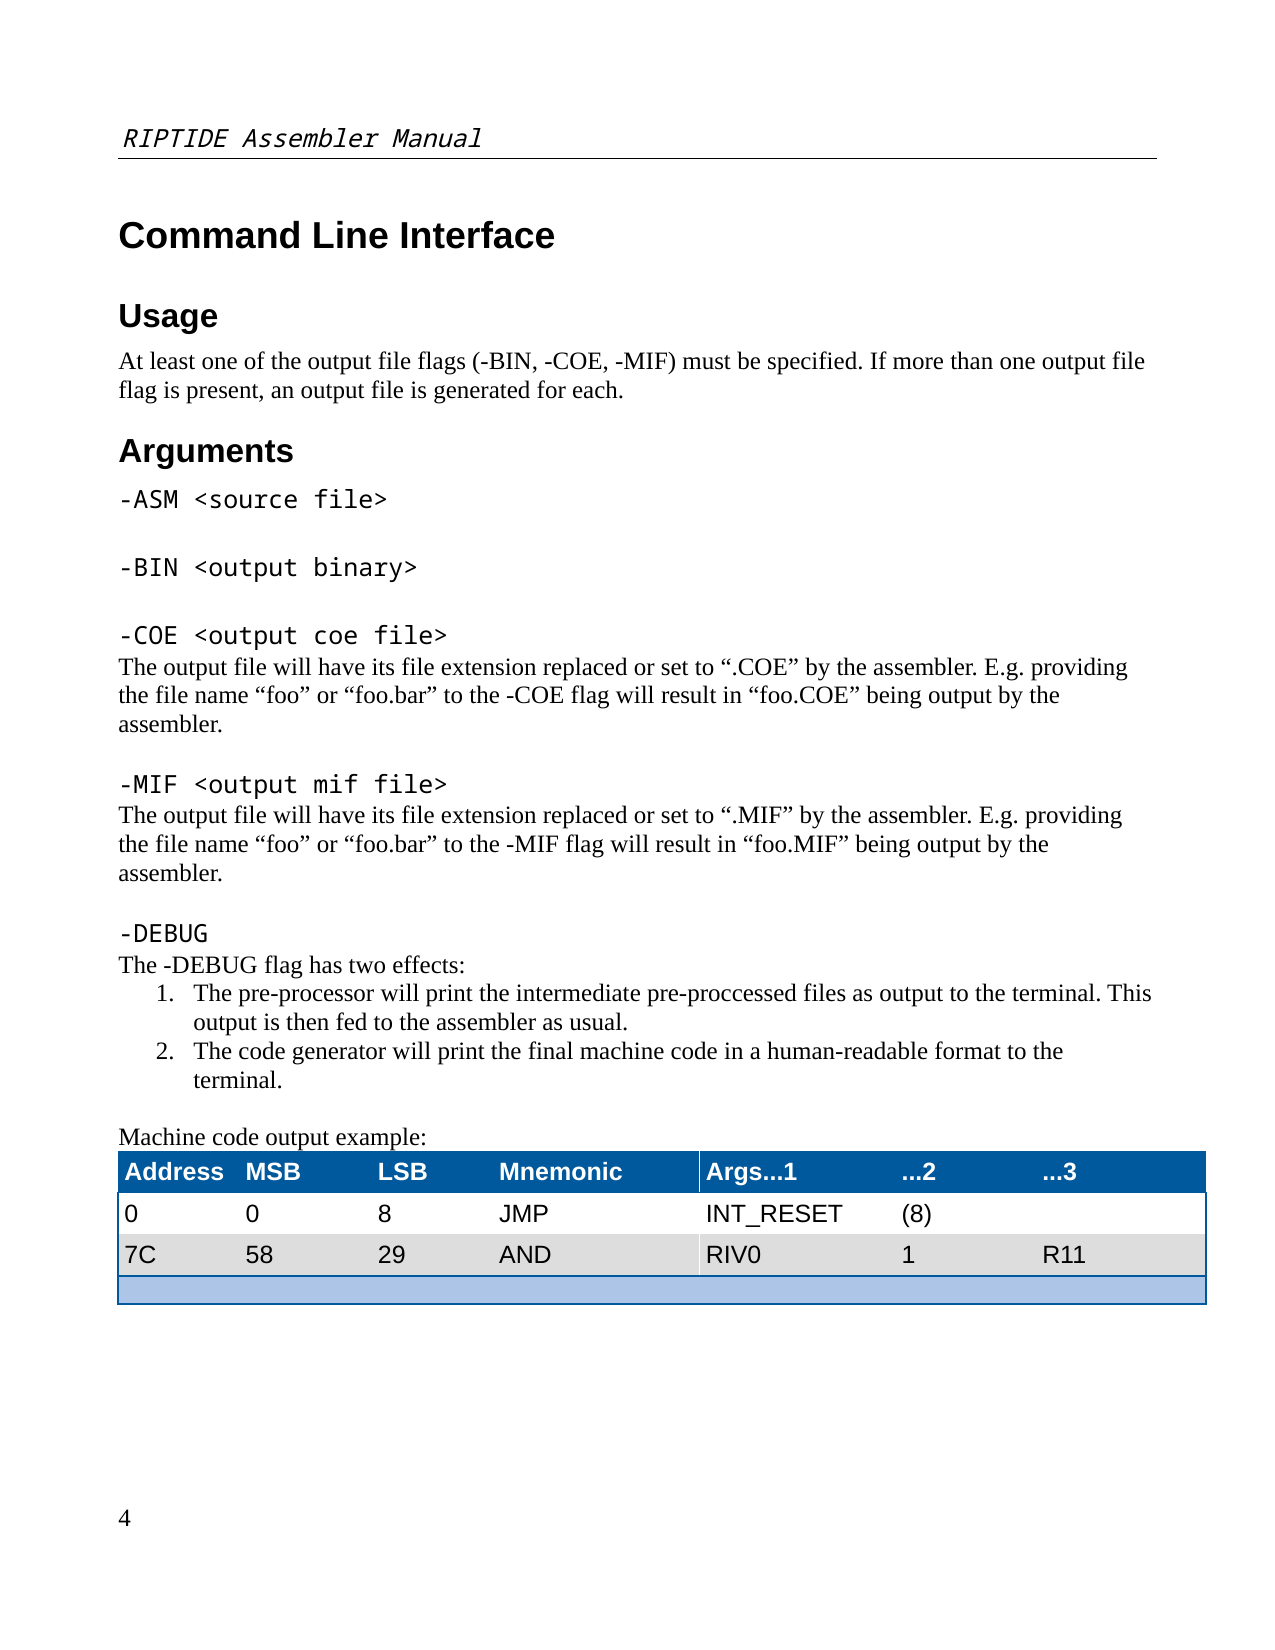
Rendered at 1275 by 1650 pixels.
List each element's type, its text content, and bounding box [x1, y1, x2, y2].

table_cell 0 [239, 1193, 372, 1234]
list The pre-processor will print the intermediate pre-proccessed files as output to the terminal. This output is then fed to the assembler as usual. [156, 978, 1157, 1036]
list The code generator will print the final machine code in a human-readable format to the terminal. [156, 1036, 1157, 1093]
table_cell [1036, 1193, 1205, 1234]
table_header ...3 [1036, 1151, 1206, 1192]
table_cell 7C [119, 1234, 239, 1275]
subtitle Usage [118, 296, 1157, 334]
table_cell RIV0 [700, 1234, 895, 1275]
text The output file will have its file extension replaced or set to “.MIF” by the assembler. E.g. providing the file name “foo” or “foo.bar” to the -MIF flag will result in “foo.MIF” being output by the assembler. [118, 801, 1157, 887]
table_cell 58 [239, 1234, 372, 1275]
table_header ...2 [895, 1151, 1036, 1192]
table_header MSB [239, 1151, 372, 1192]
subtitle Command Line Interface [118, 213, 1157, 256]
text -BIN <output binary> [118, 549, 1157, 583]
subtitle Arguments [118, 431, 1157, 469]
table_cell 8 [372, 1193, 493, 1234]
table_cell AND [493, 1234, 699, 1275]
table_cell 29 [372, 1234, 493, 1275]
table_cell (8) [895, 1193, 1036, 1234]
table_cell JMP [493, 1193, 699, 1234]
table_cell INT_RESET [700, 1193, 895, 1234]
table_cell [119, 1277, 1205, 1303]
text At least one of the output file flags (-BIN, -COE, -MIF) must be specified. If more than one output file flag is present, an output file is generated for each. [118, 346, 1157, 404]
text -MIF <output mif file> [118, 767, 1157, 801]
table_header Args...1 [700, 1151, 895, 1192]
table_header LSB [372, 1151, 493, 1192]
text Machine code output example: [118, 1122, 1157, 1151]
text The -DEBUG flag has two effects: [118, 950, 1157, 978]
text -COE <output coe file> [118, 617, 1157, 652]
table_header Mnemonic [493, 1151, 699, 1192]
text The output file will have its file extension replaced or set to “.COE” by the assembler. E.g. providing the file name “foo” or “foo.bar” to the -COE flag will result in “foo.COE” being output by the assembler. [118, 652, 1157, 738]
table_header Address [118, 1151, 239, 1192]
table_cell 1 [895, 1234, 1036, 1275]
table_cell R11 [1036, 1234, 1205, 1275]
text -DEBUG [118, 916, 1157, 950]
table_cell 0 [119, 1193, 239, 1234]
text -ASM <source file> [118, 481, 1157, 515]
